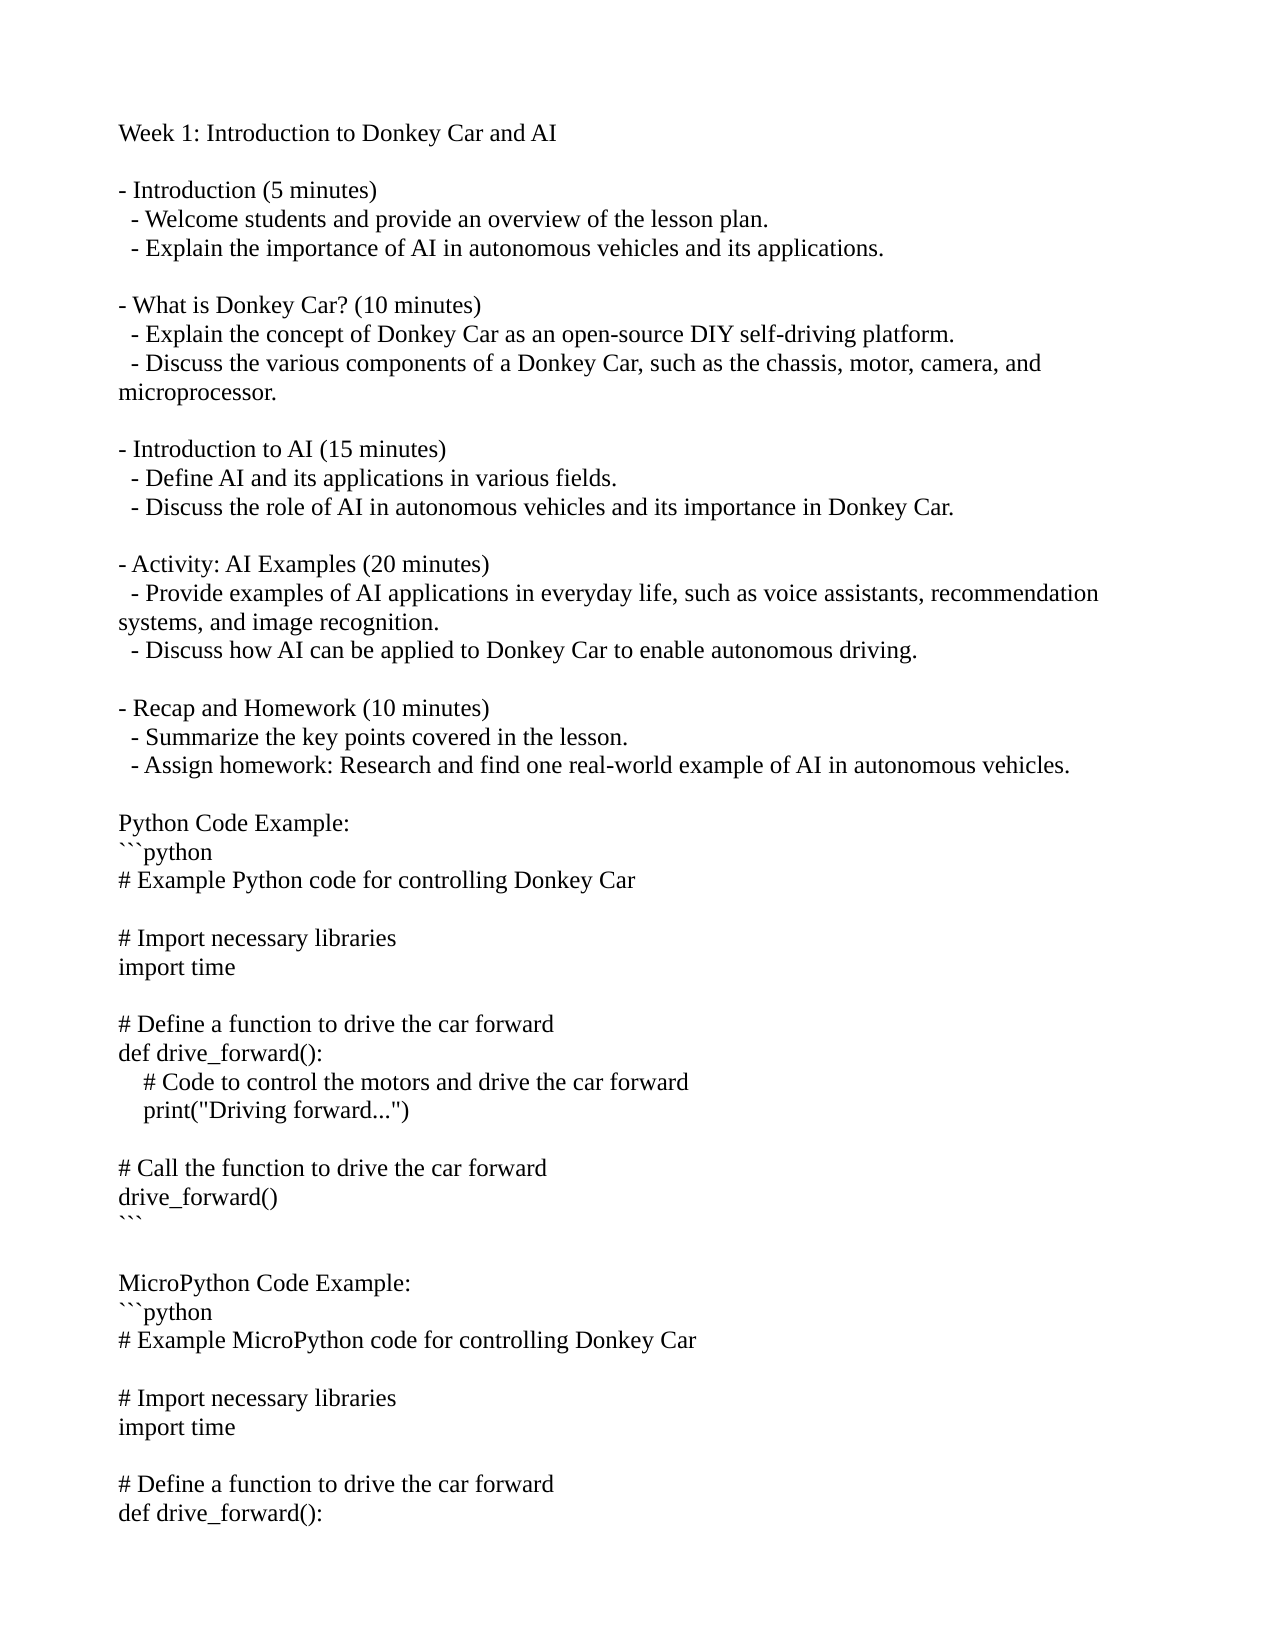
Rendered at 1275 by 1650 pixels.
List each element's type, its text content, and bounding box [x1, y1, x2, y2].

text ```python [118, 1297, 1157, 1326]
text - Recap and Homework (10 minutes) [118, 693, 1157, 722]
text # Code to control the motors and drive the car forward [118, 1067, 1157, 1096]
text print("Driving forward...") [118, 1096, 1157, 1124]
text # Example MicroPython code for controlling Donkey Car [118, 1326, 1157, 1354]
text - Explain the importance of AI in autonomous vehicles and its applications. [118, 233, 1157, 262]
text import time [118, 952, 1157, 981]
text # Define a function to drive the car forward [118, 1469, 1157, 1498]
text - What is Donkey Car? (10 minutes) [118, 291, 1157, 319]
text def drive_forward(): [118, 1498, 1157, 1527]
text Python Code Example: [118, 808, 1157, 837]
text def drive_forward(): [118, 1038, 1157, 1067]
text - Discuss the various components of a Donkey Car, such as the chassis, motor, camera, and microprocessor. [118, 348, 1157, 406]
text - Summarize the key points covered in the lesson. [118, 722, 1157, 751]
text MicroPython Code Example: [118, 1268, 1157, 1297]
text # Call the function to drive the car forward [118, 1153, 1157, 1182]
text # Import necessary libraries [118, 1383, 1157, 1412]
text import time [118, 1412, 1157, 1441]
text - Welcome students and provide an overview of the lesson plan. [118, 204, 1157, 233]
text drive_forward() [118, 1182, 1157, 1211]
text - Activity: AI Examples (20 minutes) [118, 549, 1157, 578]
text Week 1: Introduction to Donkey Car and AI [118, 118, 1157, 147]
text ```python [118, 837, 1157, 866]
text # Example Python code for controlling Donkey Car [118, 866, 1157, 894]
text - Discuss how AI can be applied to Donkey Car to enable autonomous driving. [118, 636, 1157, 664]
text - Introduction (5 minutes) [118, 176, 1157, 204]
text - Explain the concept of Donkey Car as an open-source DIY self-driving platform. [118, 319, 1157, 348]
text ``` [118, 1211, 1157, 1239]
text - Provide examples of AI applications in everyday life, such as voice assistants, recommendation systems, and image recognition. [118, 578, 1157, 636]
text - Assign homework: Research and find one real-world example of AI in autonomous vehicles. [118, 751, 1157, 779]
text - Introduction to AI (15 minutes) [118, 434, 1157, 463]
text - Discuss the role of AI in autonomous vehicles and its importance in Donkey Car. [118, 492, 1157, 521]
text # Define a function to drive the car forward [118, 1009, 1157, 1038]
text # Import necessary libraries [118, 923, 1157, 952]
text - Define AI and its applications in various fields. [118, 463, 1157, 492]
